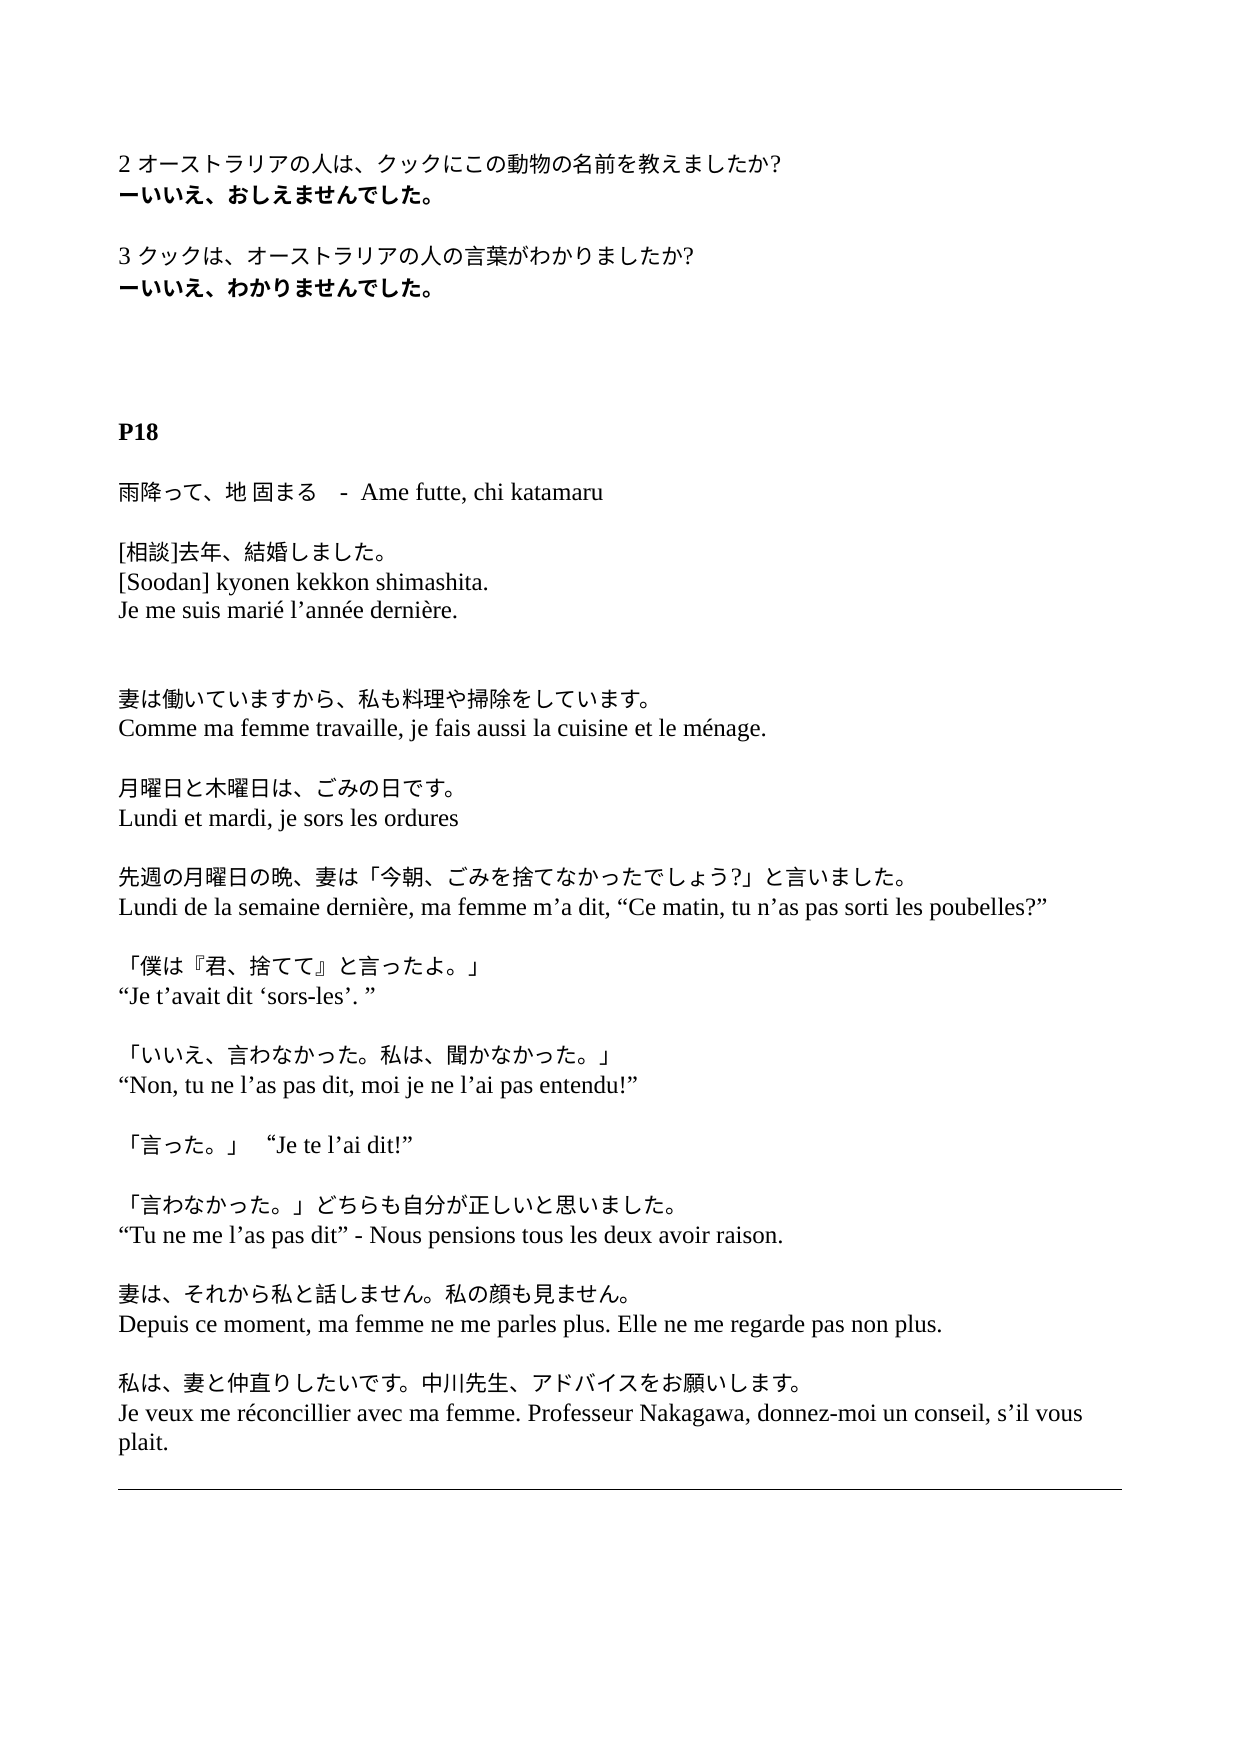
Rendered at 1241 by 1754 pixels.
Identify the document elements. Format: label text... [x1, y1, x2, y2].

text 2 オーストラリアの人は、クックにこの動物の名前を教えましたか? [118, 147, 1122, 178]
text 「いいえ、言わなかった。私は、聞かなかった。」 [118, 1038, 1122, 1070]
text Je veux me réconcillier avec ma femme. Professeur Nakagawa, donnez-moi un conseil, s’il vous plait. [118, 1398, 1122, 1456]
text ーいいえ、わかりませんでした。 [118, 271, 1122, 302]
text [Soodan] kyonen kekkon shimashita. [118, 567, 1122, 596]
text Comme ma femme travaille, je fais aussi la cuisine et le ménage. [118, 713, 1122, 742]
text Lundi de la semaine dernière, ma femme m’a dit, “Ce matin, tu n’as pas sorti les poubelles?” [118, 892, 1122, 921]
text 妻は、それから私と話しません。私の顔も見ません。 [118, 1277, 1122, 1309]
text ーいいえ、おしえませんでした。 [118, 178, 1122, 210]
text 「言わなかった。」どちらも自分が正しいと思いました。 [118, 1188, 1122, 1220]
text P18 [118, 417, 1122, 446]
text 3 クックは、オーストラリアの人の言葉がわかりましたか? [118, 239, 1122, 271]
text Depuis ce moment, ma femme ne me parles plus. Elle ne me regarde pas non plus. [118, 1309, 1122, 1338]
text Je me suis marié l’année dernière. [118, 596, 1122, 624]
text “Tu ne me l’as pas dit” - Nous pensions tous les deux avoir raison. [118, 1220, 1122, 1248]
text 雨降って、地 固まる - Ame futte, chi katamaru [118, 475, 1122, 506]
text “Je t’avait dit ‘sors-les’. ” [118, 981, 1122, 1010]
text [相談]去年、結婚しました。 [118, 535, 1122, 567]
text 私は、妻と仲直りしたいです。中川先生、アドバイスをお願いします。 [118, 1366, 1122, 1398]
text Lundi et mardi, je sors les ordures [118, 803, 1122, 831]
text 月曜日と木曜日は、ごみの日です。 [118, 771, 1122, 803]
text 妻は働いていますから、私も料理や掃除をしています。 [118, 682, 1122, 713]
text 「言った。」 “Je te l’ai dit!” [118, 1128, 1122, 1159]
text 「僕は『君、捨てて』と言ったよ。」 [118, 949, 1122, 981]
text “Non, tu ne l’as pas dit, moi je ne l’ai pas entendu!” [118, 1070, 1122, 1099]
text 先週の月曜日の晩、妻は「今朝、ごみを捨てなかったでしょう?」と言いました。 [118, 860, 1122, 892]
